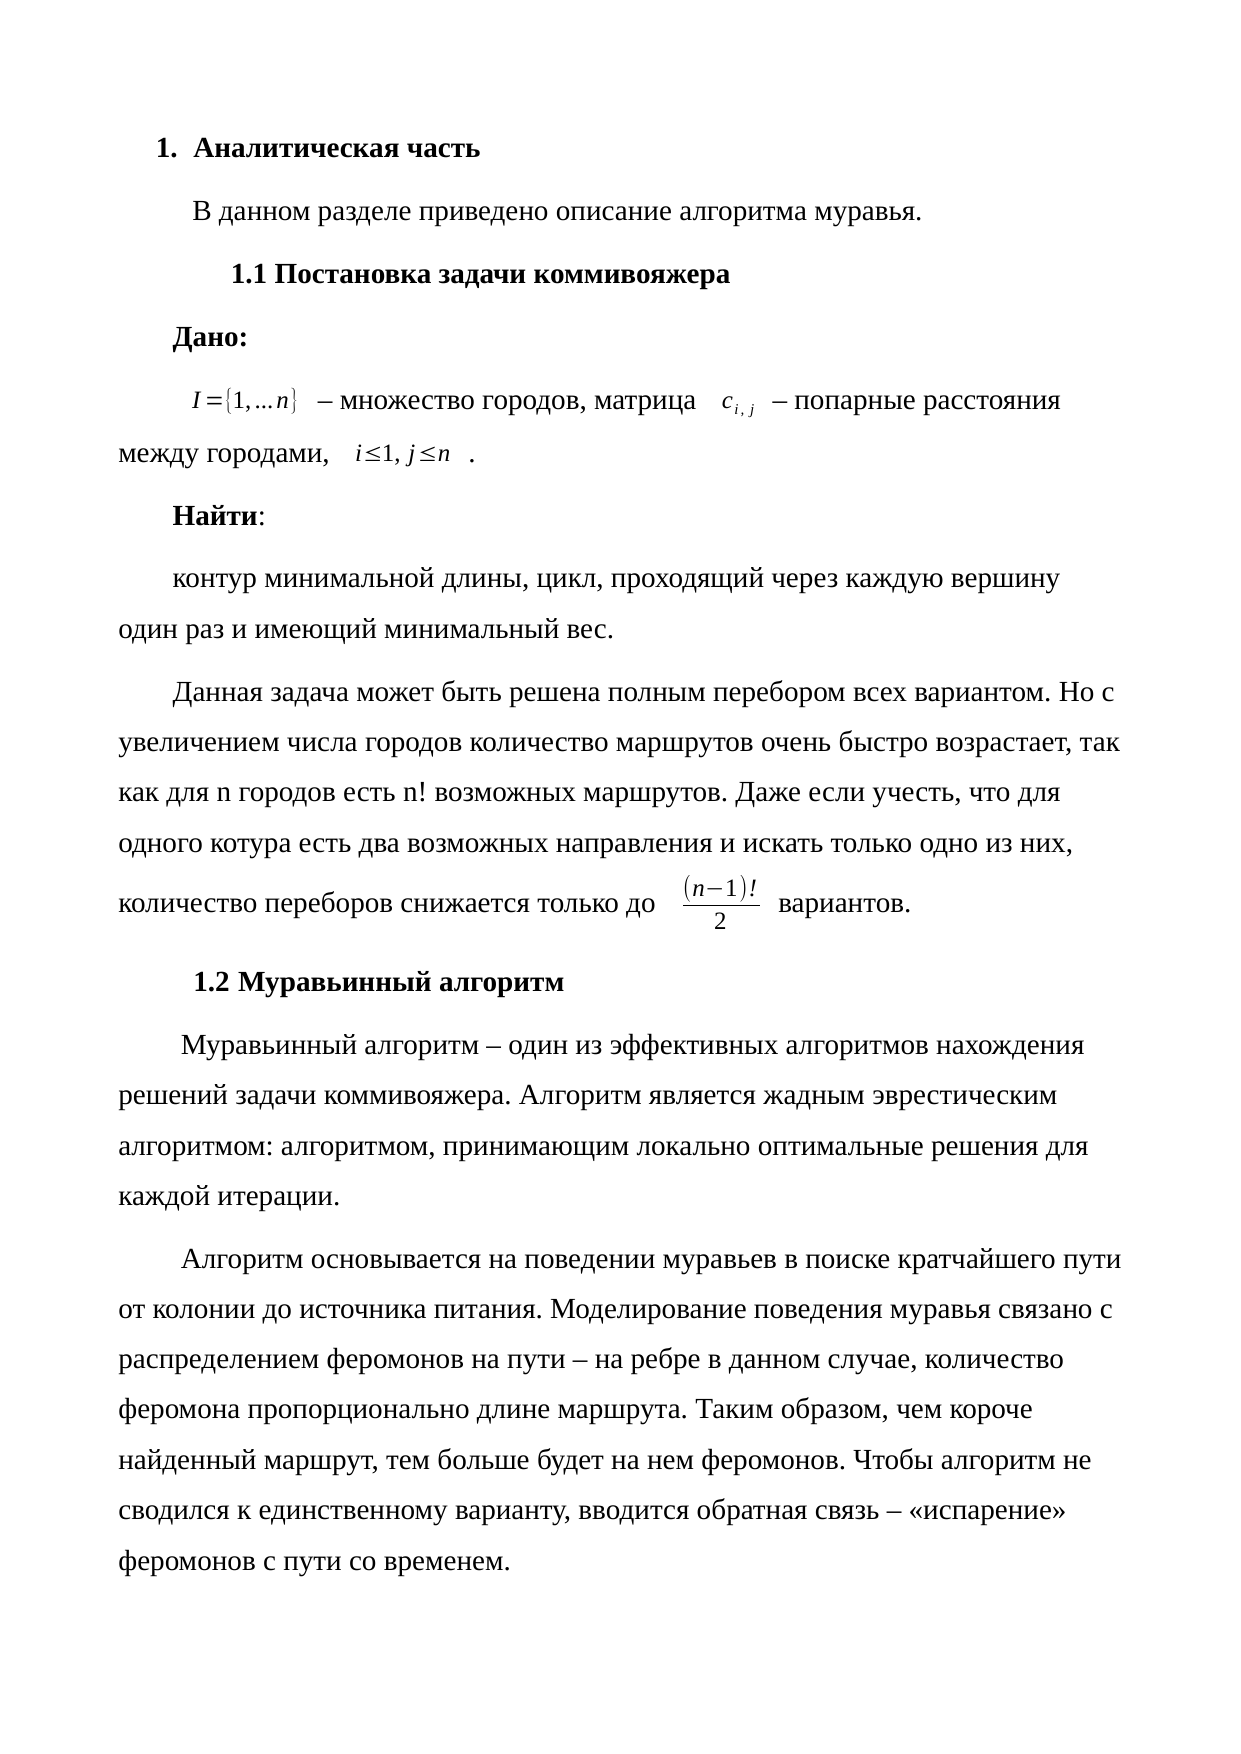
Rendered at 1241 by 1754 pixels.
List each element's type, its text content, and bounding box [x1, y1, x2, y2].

text Дано: [118, 319, 1122, 353]
text Алгоритм основывается на поведении муравьев в поиске кратчайшего пути от колонии до источника питания. Моделирование поведения муравья связано с распределением феромонов на пути – на ребре в данном случае, количество феромона пропорционально длине маршрута. Таким образом, чем короче найденный маршрут, тем больше будет на нем феромонов. Чтобы алгоритм не сводился к единственному варианту, вводится обратная связь – «испарение» феромонов с пути со временем. [118, 1241, 1122, 1576]
list Муравьинный алгоритм [193, 964, 1122, 998]
text В данном разделе приведено описание алгоритма муравья. [118, 193, 1122, 227]
text – множество городов, матрица – попарные расстояния между городами, . [118, 382, 1122, 468]
list 1.1 Постановка задачи коммивояжера [193, 256, 1122, 290]
list Аналитическая часть [156, 131, 1122, 164]
text Найти: [118, 498, 1122, 531]
text контур минимальной длины, цикл, проходящий через каждую вершину один раз и имеющий минимальный вес. [118, 561, 1122, 644]
text Данная задача может быть решена полным перебором всех вариантом. Но с увеличением числа городов количество маршрутов очень быстро возрастает, так как для n городов есть n! возможных маршрутов. Даже если учесть, что для одного котура есть два возможных направления и искать только одно из них, количество переборов снижается только до вариантов. [118, 674, 1122, 935]
text Муравьинный алгоритм – один из эффективных алгоритмов нахождения решений задачи коммивояжера. Алгоритм является жадным эврестическим алгоритмом: алгоритмом, принимающим локально оптимальные решения для каждой итерации. [118, 1027, 1122, 1211]
